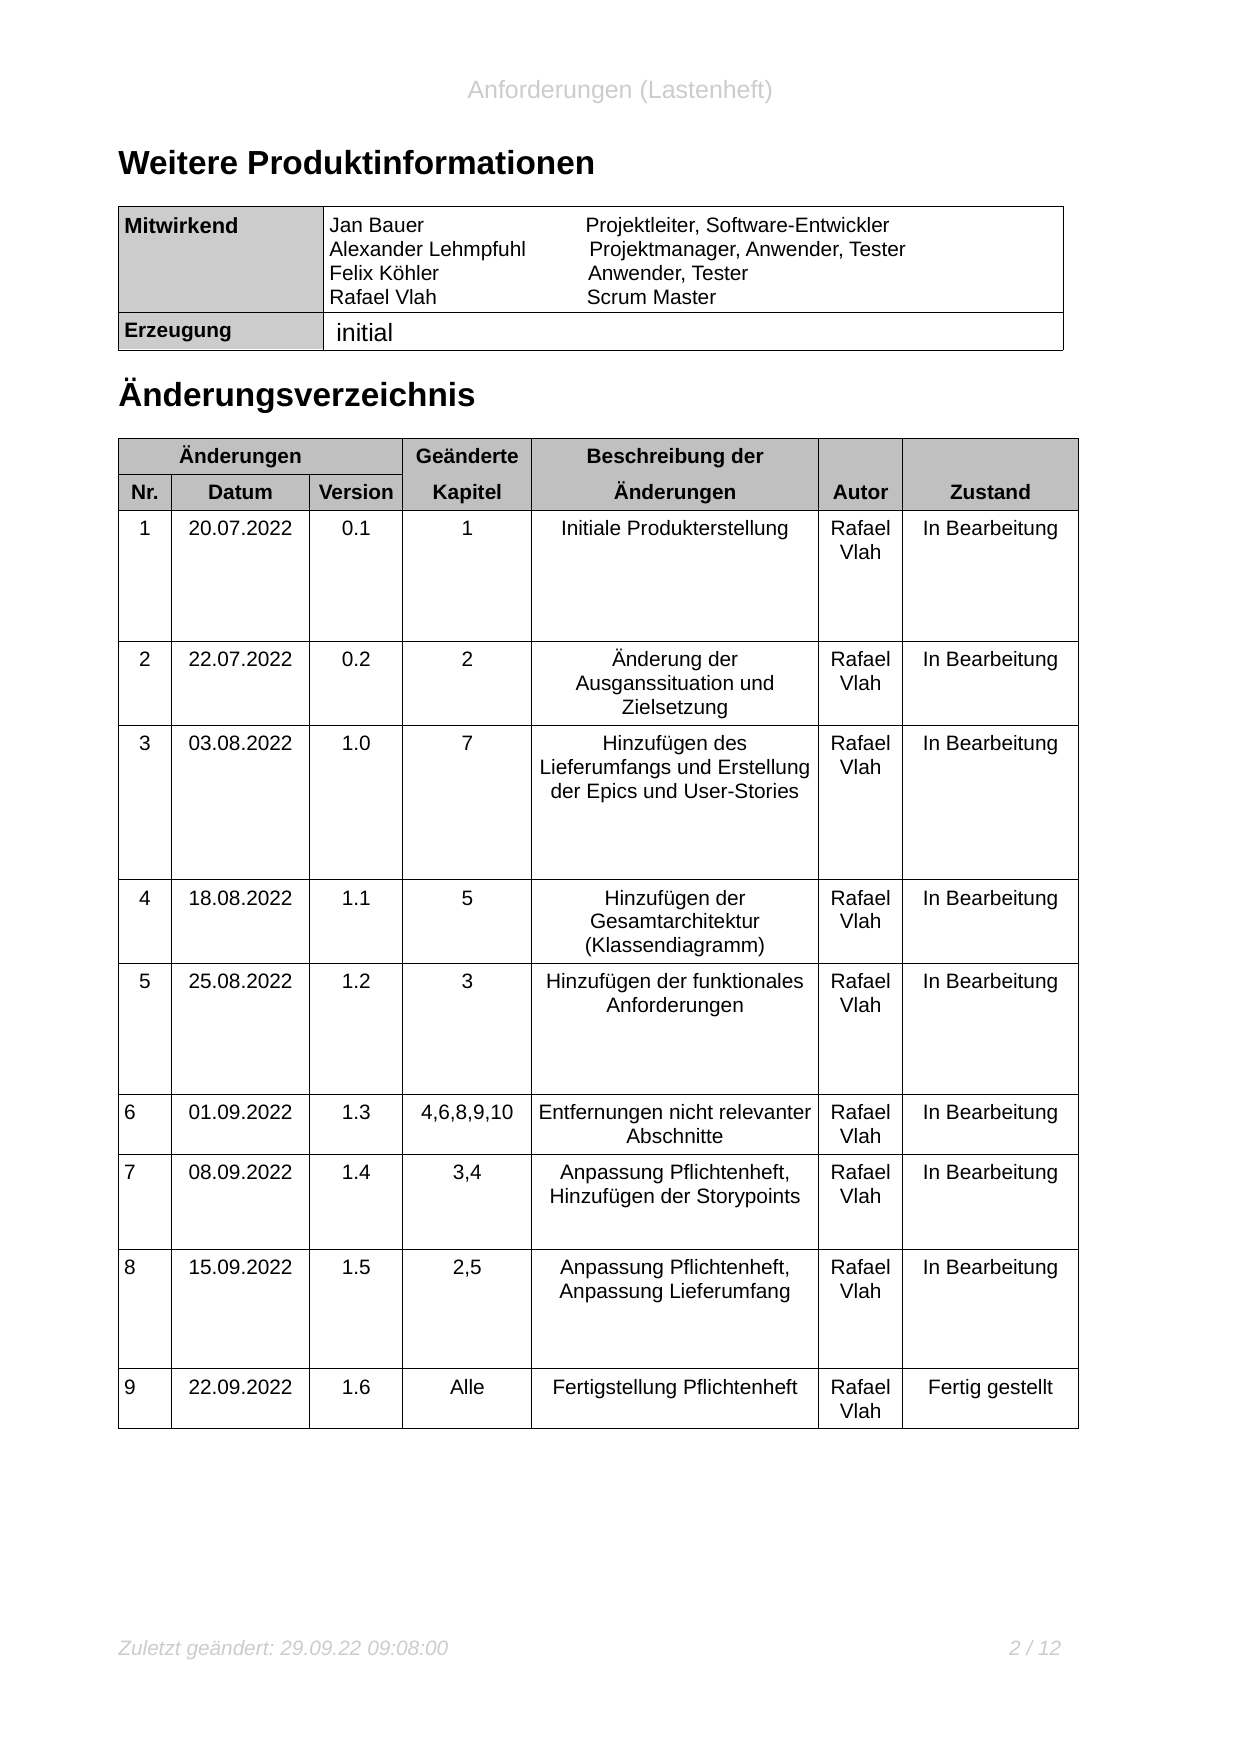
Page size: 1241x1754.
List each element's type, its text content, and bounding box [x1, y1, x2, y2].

table_cell [903, 1333, 1078, 1368]
table_cell 3 [403, 964, 531, 1023]
table_header Änderungen [171, 439, 309, 474]
table_cell [119, 1058, 171, 1094]
table_cell [819, 1333, 902, 1368]
table_cell Änderungen [532, 474, 818, 510]
table_cell 2,5 [403, 1250, 531, 1333]
table_cell 1.3 [310, 1095, 402, 1154]
table_cell 7 [119, 1155, 171, 1213]
table_cell In Bearbeitung [903, 964, 1078, 1023]
table_cell [119, 1023, 171, 1058]
table_cell Hinzufügen des Lieferumfangs und Erstellung der Epics und User-Stories [532, 726, 818, 808]
table_cell [310, 570, 402, 605]
table_cell [310, 1058, 402, 1094]
table_cell [403, 1333, 531, 1368]
table_cell [310, 1333, 402, 1368]
table_cell [819, 1023, 902, 1058]
table_cell Kapitel [403, 474, 531, 510]
table_cell 1.0 [310, 726, 402, 808]
table_cell 22.07.2022 [172, 642, 309, 724]
table_cell 4,6,8,9,10 [403, 1095, 531, 1154]
table_cell [903, 1214, 1078, 1249]
table_cell 3,4 [403, 1155, 531, 1213]
table_cell 4 [119, 880, 171, 963]
table_header [819, 439, 902, 474]
table_cell [532, 570, 818, 605]
table_cell [172, 1023, 309, 1058]
table_cell [172, 605, 309, 641]
table_cell [403, 570, 531, 605]
table_cell [172, 844, 309, 879]
table_cell [119, 570, 171, 605]
table_cell 01.09.2022 [172, 1095, 309, 1154]
table_cell [819, 1058, 902, 1094]
table_cell Autor [819, 474, 902, 510]
table_cell 03.08.2022 [172, 726, 309, 808]
table_cell initial [324, 313, 1063, 349]
table_cell 1 [119, 511, 171, 570]
table_cell 1.2 [310, 964, 402, 1023]
table_cell 1.5 [310, 1250, 402, 1333]
table_cell 1.6 [310, 1369, 402, 1428]
table_cell [172, 1333, 309, 1368]
table_cell 2 [403, 642, 531, 724]
table_cell 3 [119, 726, 171, 808]
table_cell [119, 844, 171, 879]
table_cell [819, 570, 902, 605]
table_cell [403, 1058, 531, 1094]
table_cell [172, 1058, 309, 1094]
table_cell Änderung der Ausganssituation und Zielsetzung [532, 642, 818, 724]
table_cell Erzeugung [119, 313, 323, 349]
table_cell [903, 1023, 1078, 1058]
table_cell In Bearbeitung [903, 642, 1078, 724]
table_cell In Bearbeitung [903, 880, 1078, 963]
table_cell [172, 1214, 309, 1249]
table_cell 2 [119, 642, 171, 724]
table_cell Hinzufügen der Gesamtarchitektur (Klassendiagramm) [532, 880, 818, 963]
table_cell 7 [403, 726, 531, 808]
table_cell 1 [403, 511, 531, 570]
table_cell 5 [403, 880, 531, 963]
table_cell [532, 1214, 818, 1249]
table_cell RafaelVlah [819, 726, 902, 808]
table_cell [310, 808, 402, 844]
table_cell Version [310, 475, 402, 510]
table_cell Rafael Vlah [819, 1250, 902, 1333]
table_cell Datum [172, 475, 309, 510]
table_cell [819, 1214, 902, 1249]
table_cell 6 [119, 1095, 171, 1154]
table_cell [119, 605, 171, 641]
table_cell In Bearbeitung [903, 1095, 1078, 1154]
table_cell In Bearbeitung [903, 1250, 1078, 1333]
table_cell Anpassung Pflichtenheft, Anpassung Lieferumfang [532, 1250, 818, 1333]
table_header Mitwirkend [119, 207, 323, 311]
table_cell 22.09.2022 [172, 1369, 309, 1428]
table_cell Fertig gestellt [903, 1369, 1078, 1428]
table_cell [532, 1333, 818, 1368]
table_cell [532, 844, 818, 879]
table_cell [403, 605, 531, 641]
table_cell 15.09.2022 [172, 1250, 309, 1333]
table_cell [403, 844, 531, 879]
table_cell Rafael Vlah [819, 1155, 902, 1213]
table_cell [819, 808, 902, 844]
table_cell 20.07.2022 [172, 511, 309, 570]
table_cell 25.08.2022 [172, 964, 309, 1023]
table_cell Initiale Produkterstellung [532, 511, 818, 570]
table_header [119, 439, 171, 474]
table_header Beschreibung der [532, 439, 818, 474]
table_cell Alle [403, 1369, 531, 1428]
table_cell In Bearbeitung [903, 1155, 1078, 1213]
table_cell [310, 1023, 402, 1058]
table_cell [532, 1023, 818, 1058]
table_cell In Bearbeitung [903, 511, 1078, 570]
table_cell [172, 570, 309, 605]
table_header [309, 439, 402, 474]
table_cell Rafael Vlah [819, 1369, 902, 1428]
table_cell Hinzufügen der funktionales Anforderungen [532, 964, 818, 1023]
table_cell Nr. [119, 475, 171, 510]
table_cell [532, 1058, 818, 1094]
table_cell [119, 808, 171, 844]
table_cell 0.1 [310, 511, 402, 570]
table_cell 08.09.2022 [172, 1155, 309, 1213]
table_cell Rafael Vlah [819, 642, 902, 724]
text Änderungsverzeichnis [118, 375, 1122, 413]
table_cell 8 [119, 1250, 171, 1333]
table_cell Entfernungen nicht relevanter Abschnitte [532, 1095, 818, 1154]
table_cell [903, 844, 1078, 879]
text Weitere Produktinformationen [118, 143, 1122, 181]
table_cell [819, 605, 902, 641]
table_cell [403, 808, 531, 844]
table_header Geänderte [403, 439, 531, 474]
table_cell In Bearbeitung [903, 726, 1078, 808]
table_cell Anpassung Pflichtenheft, Hinzufügen der Storypoints [532, 1155, 818, 1213]
table_cell [819, 844, 902, 879]
table_cell [172, 808, 309, 844]
table_cell 18.08.2022 [172, 880, 309, 963]
table_header Jan Bauer Projektleiter, Software-Entwickler Alexander Lehmpfuhl Projektmanager, Anwender, Tester Felix Köhler Anwender, Tester Rafael Vlah Scrum Master [324, 207, 1063, 311]
table_cell 5 [119, 964, 171, 1023]
table_cell [532, 808, 818, 844]
table_cell 9 [119, 1369, 171, 1428]
table_cell Rafael Vlah [819, 1095, 902, 1154]
table_cell [310, 1214, 402, 1249]
table_cell [310, 605, 402, 641]
table_cell [532, 605, 818, 641]
table_cell [403, 1023, 531, 1058]
table_cell [119, 1333, 171, 1368]
table_cell Rafael Vlah [819, 511, 902, 570]
table_cell [403, 1214, 531, 1249]
table_cell [310, 844, 402, 879]
table_cell 0.2 [310, 642, 402, 724]
table_cell [903, 605, 1078, 641]
table_cell [903, 1058, 1078, 1094]
table_cell Rafael Vlah [819, 880, 902, 963]
table_header [903, 439, 1078, 474]
table_cell [903, 570, 1078, 605]
table_cell [903, 808, 1078, 844]
table_cell 1.4 [310, 1155, 402, 1213]
table_cell 1.1 [310, 880, 402, 963]
table_cell [119, 1214, 171, 1249]
table_cell Zustand [903, 474, 1078, 510]
table_cell RafaelVlah [819, 964, 902, 1023]
table_cell Fertigstellung Pflichtenheft [532, 1369, 818, 1428]
